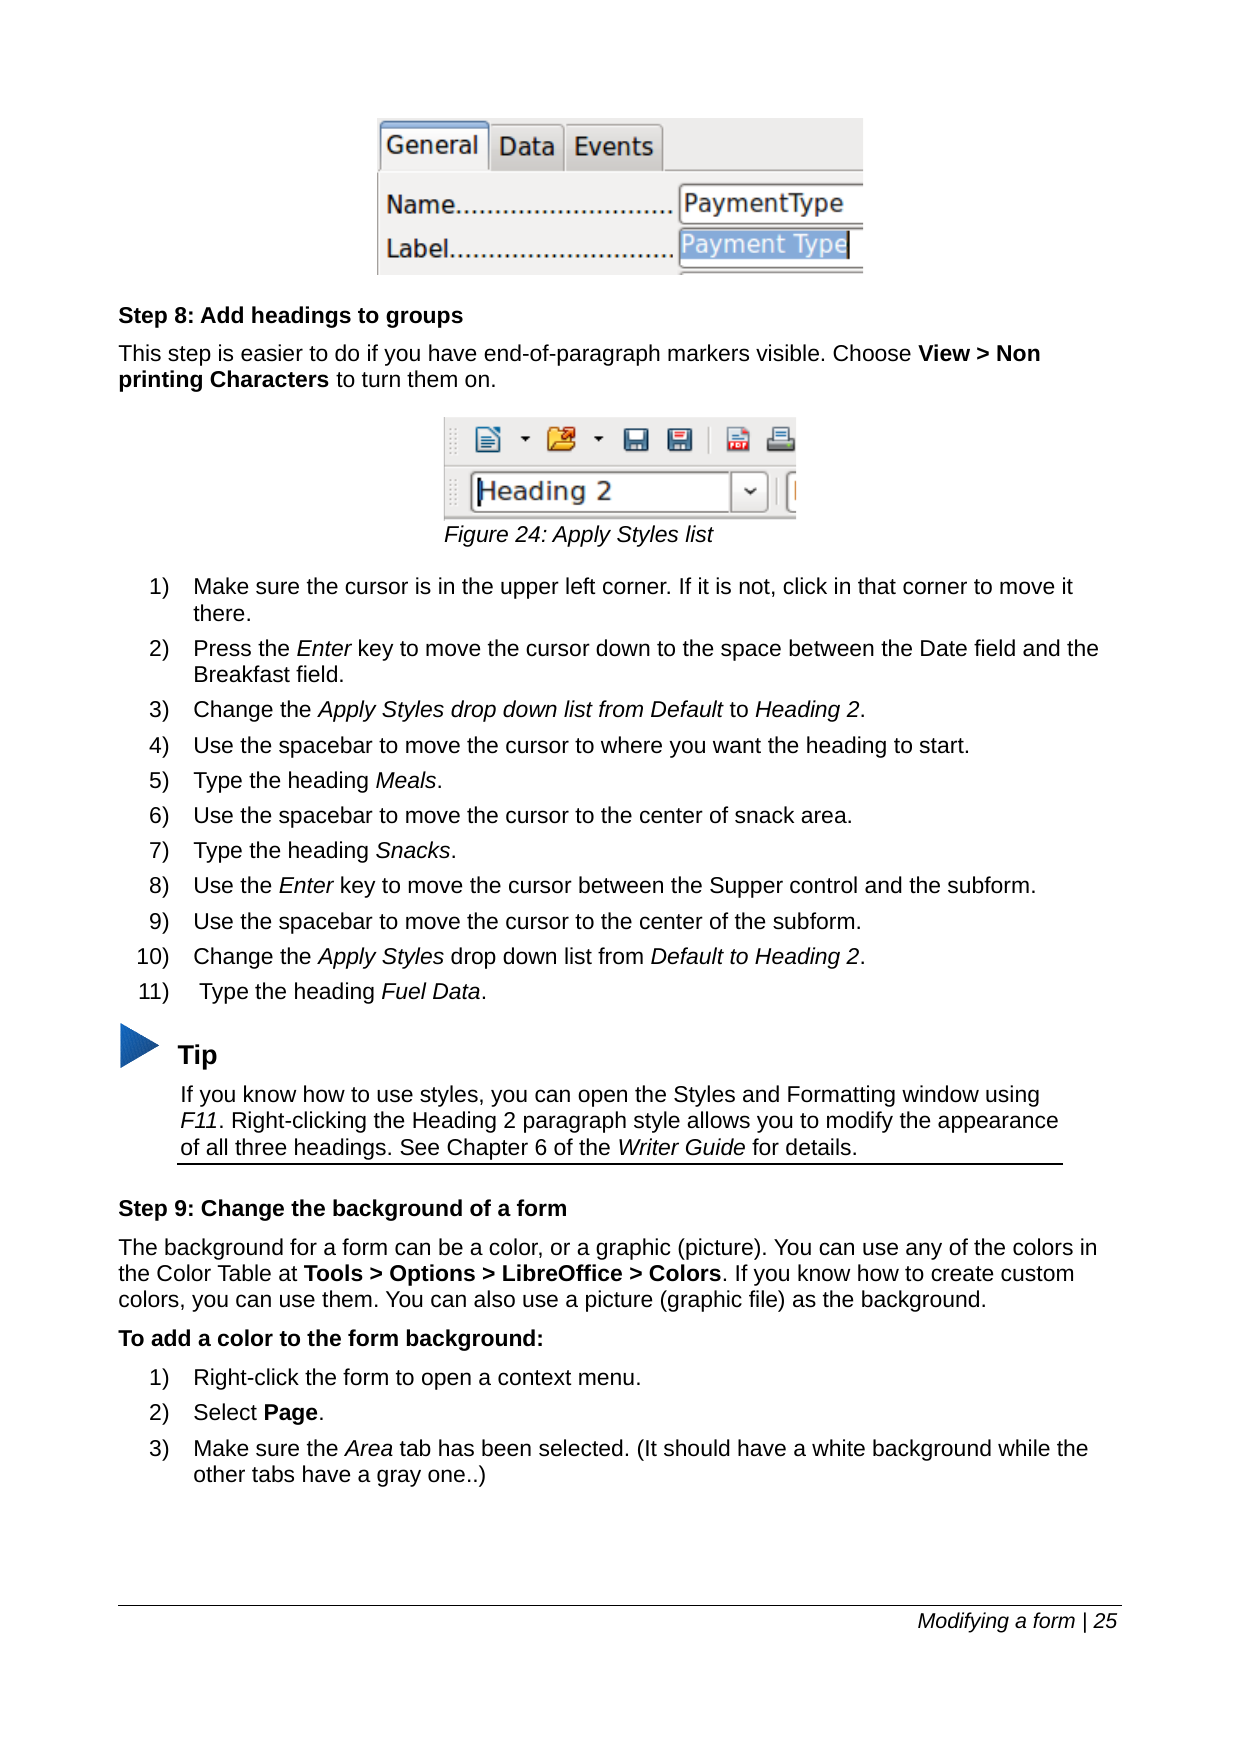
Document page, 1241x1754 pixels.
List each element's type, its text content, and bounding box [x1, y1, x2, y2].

list Change the Apply Styles drop down list from Default to Heading 2. [169, 943, 1122, 969]
list Use the spacebar to move the cursor to the center of the subform. [169, 908, 1122, 934]
list Make sure the cursor is in the upper left corner. If it is not, click in that corner to move it there. [169, 573, 1122, 626]
text Step 9: Change the background of a form [118, 1195, 1122, 1221]
list Type the heading Meals. [169, 767, 1122, 793]
text Step 8: Add headings to groups [118, 302, 1122, 328]
list Right-click the form to open a context menu. [169, 1364, 1122, 1391]
text This step is easier to do if you have end-of-paragraph markers visible. Choose View > Non printing Characters to turn them on. [118, 340, 1122, 393]
list Use the spacebar to move the cursor to the center of snack area. [169, 802, 1122, 828]
text The background for a form can be a color, or a graphic (picture). You can use any of the colors in the Color Table at Tools > Options > LibreOffice > Colors. If you know how to create custom colors, you can use them. You can also use a picture (graphic file) as the background. [118, 1234, 1122, 1313]
text Figure 24: Apply Styles list [444, 521, 796, 547]
list Change the Apply Styles drop down list from Default to Heading 2. [169, 696, 1122, 723]
list Type the heading Fuel Data. [169, 978, 1122, 1004]
subtitle Tip [118, 1021, 1122, 1070]
list Type the heading Snacks. [169, 837, 1122, 864]
text If you know how to use styles, you can open the Styles and Formatting window using F11. Right-clicking the Heading 2 paragraph style allows you to modify the appearance of all three headings. See Chapter 6 of the Writer Guide for details. [177, 1078, 1063, 1163]
picture [377, 118, 864, 275]
list Use the spacebar to move the cursor to where you want the heading to start. [169, 732, 1122, 758]
list Use the Enter key to move the cursor between the Supper control and the subform. [169, 872, 1122, 899]
picture [443, 417, 797, 521]
list Press the Enter key to move the cursor down to the space between the Date field and the Breakfast field. [169, 635, 1122, 688]
text To add a color to the form background: [118, 1325, 1122, 1352]
list Make sure the Area tab has been selected. (It should have a white background while the other tabs have a gray one..) [169, 1434, 1122, 1487]
list Select Page. [169, 1399, 1122, 1426]
